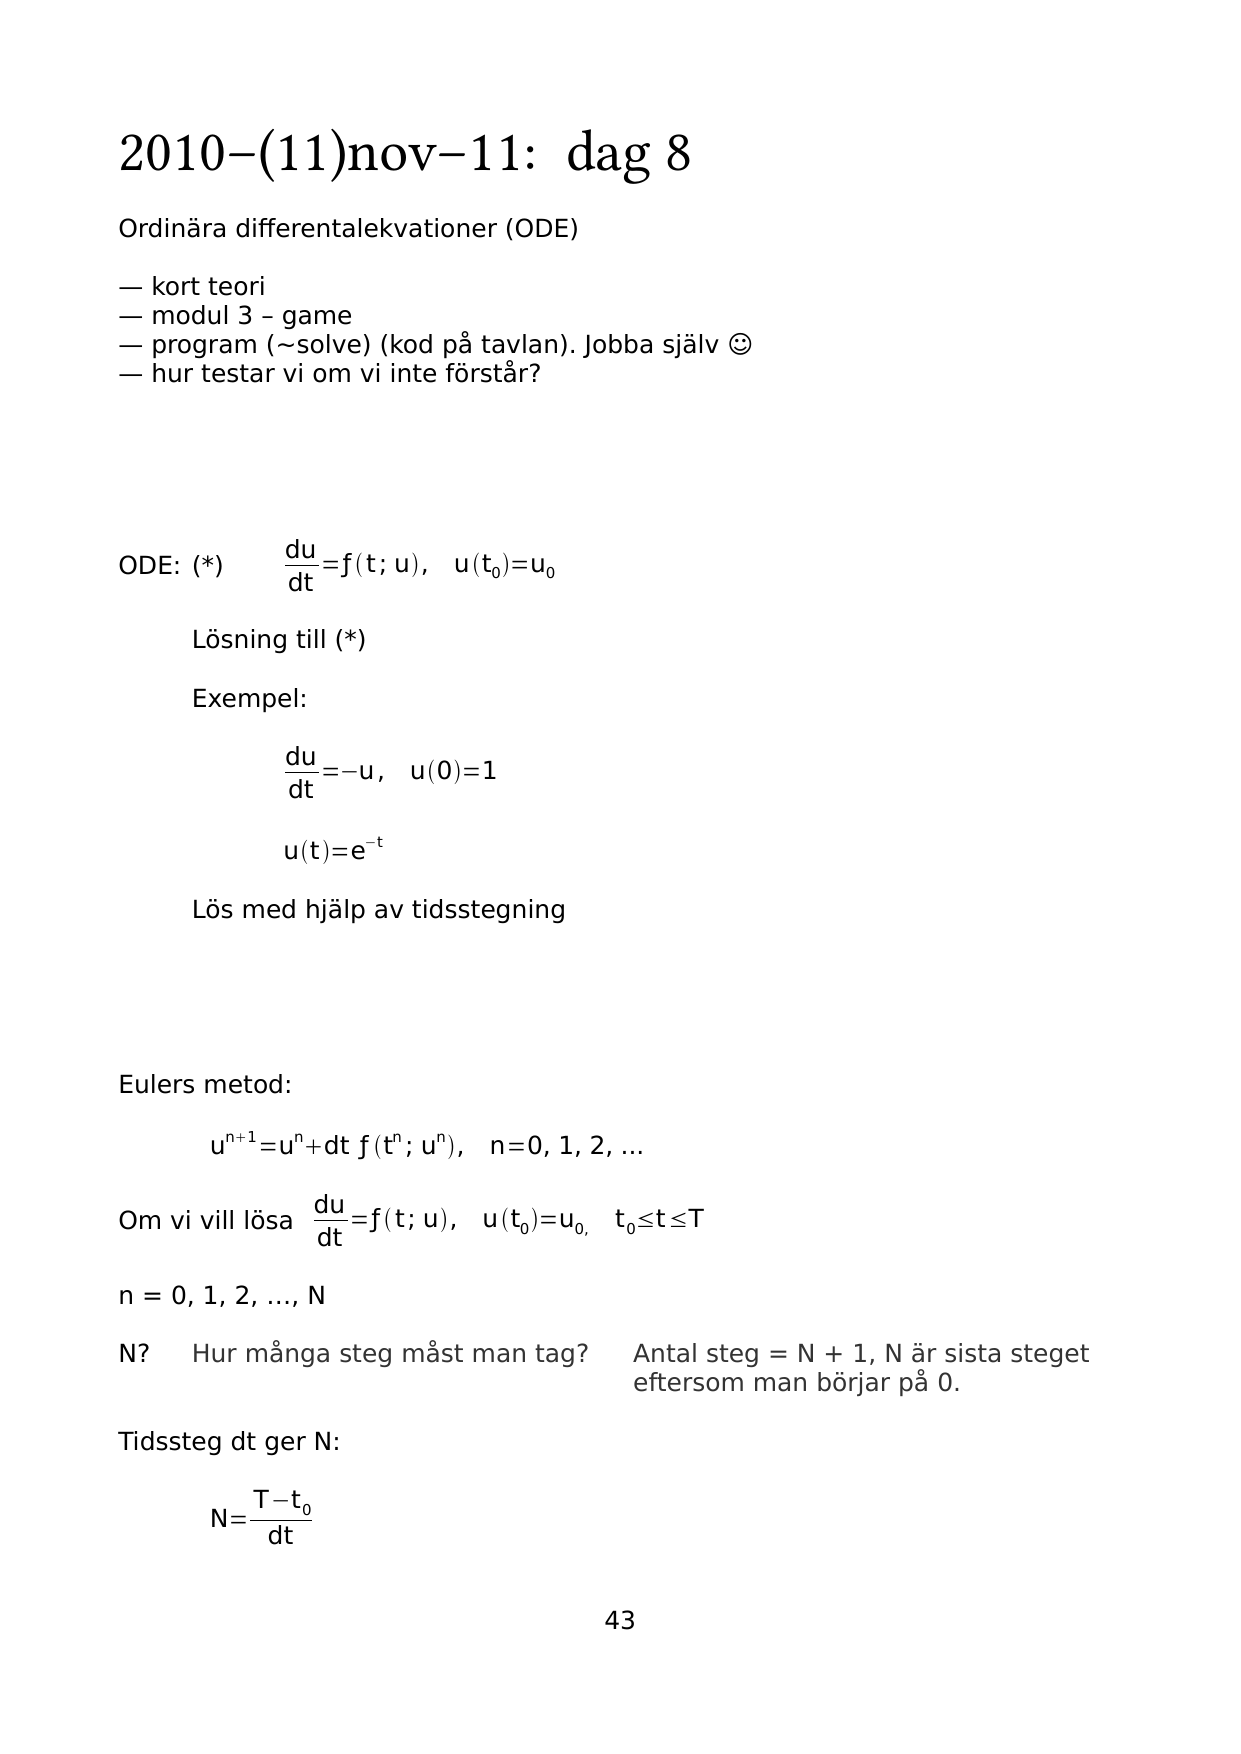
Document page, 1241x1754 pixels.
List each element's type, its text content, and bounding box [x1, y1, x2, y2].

text — hur testar vi om vi inte förstår? [118, 360, 1122, 389]
text Exempel: [118, 684, 1122, 713]
text Lösning till (*) [118, 626, 1122, 655]
text — program (~solve) (kod på tavlan). Jobba själv ☺ [118, 331, 1122, 360]
text — modul 3 – game [118, 301, 1122, 331]
text eftersom man börjar på 0. [118, 1369, 1122, 1398]
text n = 0, 1, 2, …, N [118, 1281, 1122, 1310]
text Eulers metod: [118, 1070, 1122, 1099]
text Ordinära differentalekvationer (ODE) [118, 214, 1122, 243]
text ODE: (*) [118, 535, 1122, 596]
text N? Hur många steg måst man tag? Antal steg = N + 1, N är sista steget [118, 1339, 1122, 1369]
text — kort teori [118, 272, 1122, 301]
text Lös med hjälp av tidsstegning [118, 895, 1122, 924]
text Om vi vill lösa [118, 1190, 1122, 1252]
text 2010–(11)nov–11: dag 8 [118, 118, 1122, 185]
text Tidssteg dt ger N: [118, 1427, 1122, 1456]
